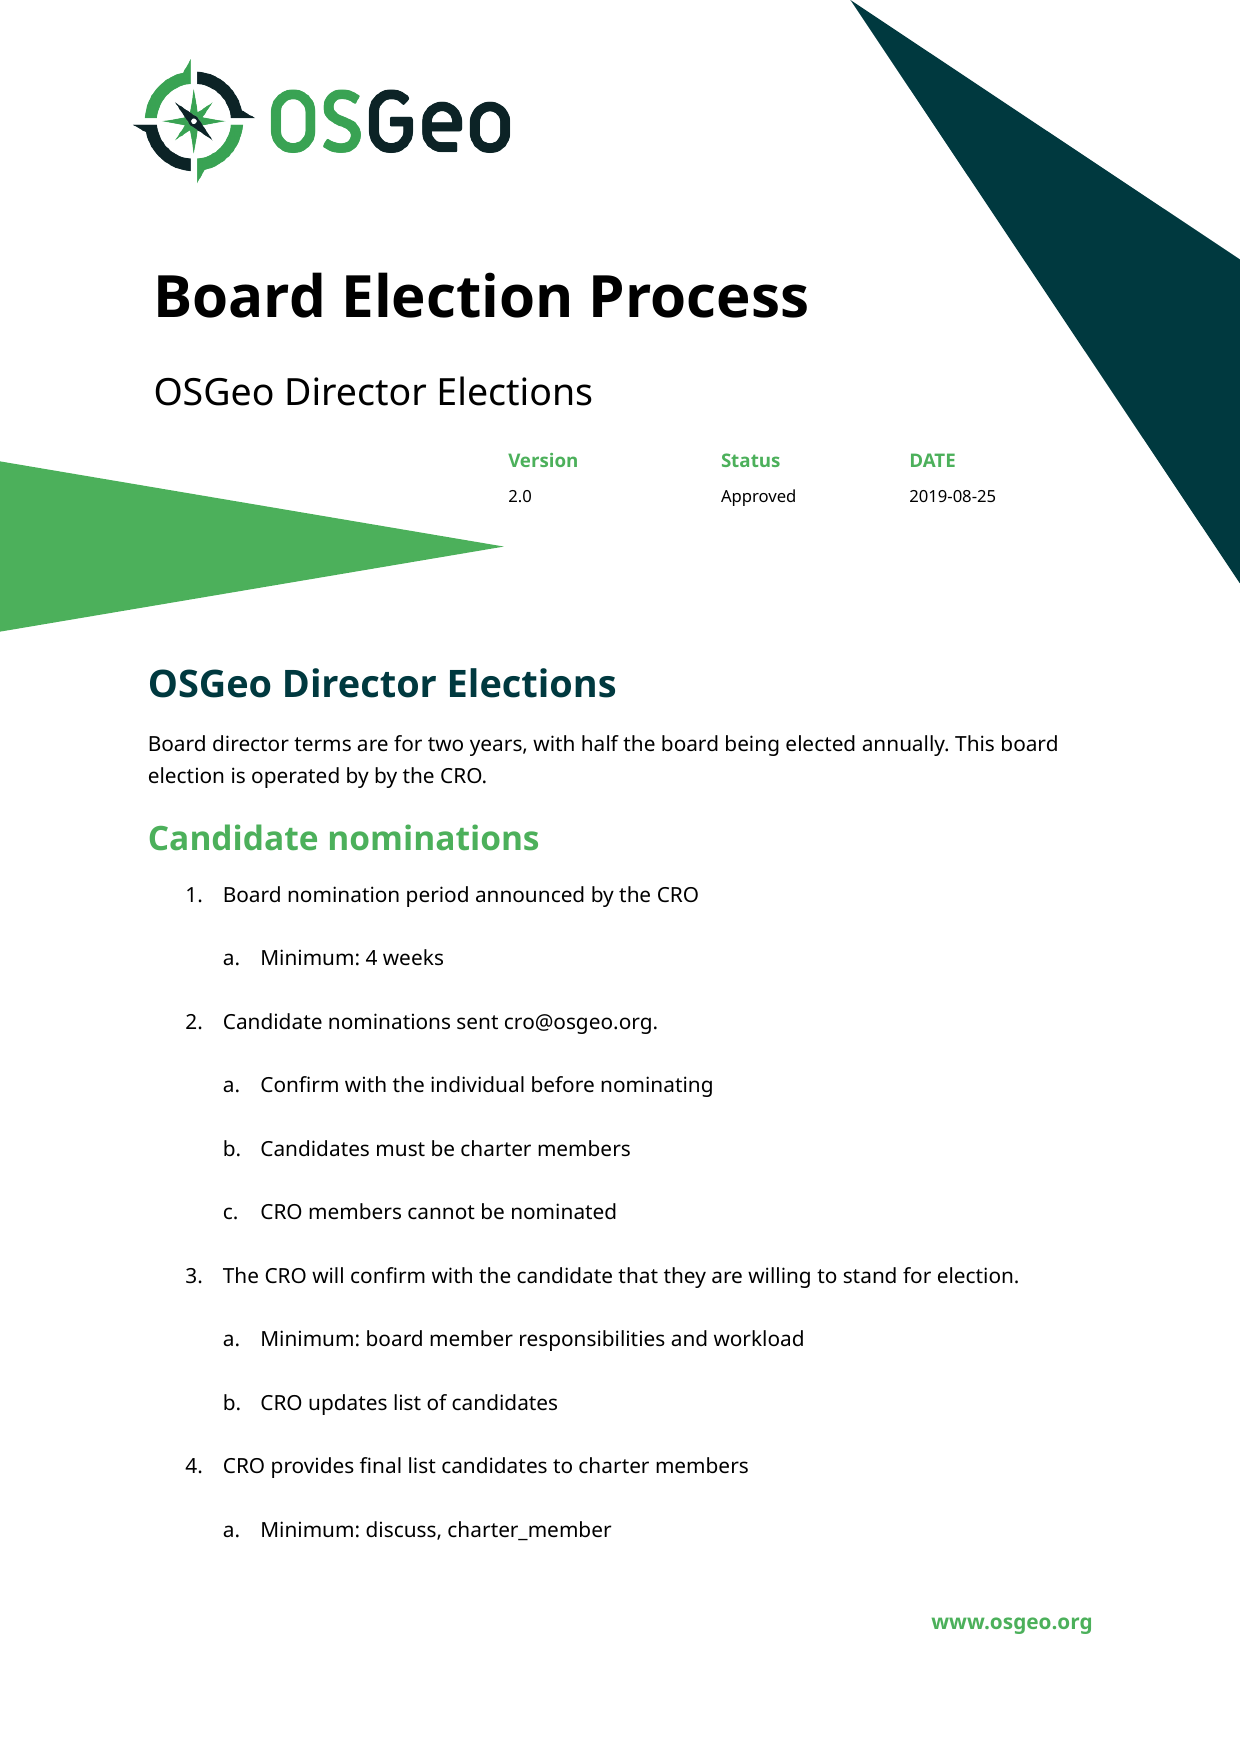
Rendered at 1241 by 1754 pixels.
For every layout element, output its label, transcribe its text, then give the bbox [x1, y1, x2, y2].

table_cell 2019-08-25 [904, 479, 1093, 632]
list Minimum: 4 weeks [223, 943, 1093, 972]
subtitle Candidate nominations [148, 815, 1093, 860]
list Candidates must be charter members [223, 1134, 1093, 1162]
list CRO updates list of candidates [223, 1388, 1093, 1416]
list Candidate nominations sent cro@osgeo.org. [185, 1007, 1093, 1035]
list Board nomination period announced by the CRO [185, 880, 1093, 908]
list Minimum: board member responsibilities and workload [223, 1324, 1093, 1353]
table_cell Approved [715, 479, 903, 632]
table_header Status [715, 442, 903, 479]
table_header Version [502, 442, 715, 479]
list Confirm with the individual before nominating [223, 1070, 1093, 1099]
list Minimum: discuss, charter_member [223, 1515, 1093, 1543]
table_cell 2.0 [502, 479, 715, 632]
list CRO provides final list candidates to charter members [185, 1452, 1093, 1480]
subtitle OSGeo Director Elections [148, 657, 1093, 708]
text Board director terms are for two years, with half the board being elected annually. This board election is operated by by the CRO. [148, 729, 1093, 790]
list CRO members cannot be nominated [223, 1197, 1093, 1226]
list The CRO will confirm with the candidate that they are willing to stand for election. [185, 1261, 1093, 1289]
picture [132, 59, 511, 184]
table_header DATE [904, 442, 1093, 479]
table_header Board Election Process OSGeo Director Elections [148, 224, 1098, 442]
